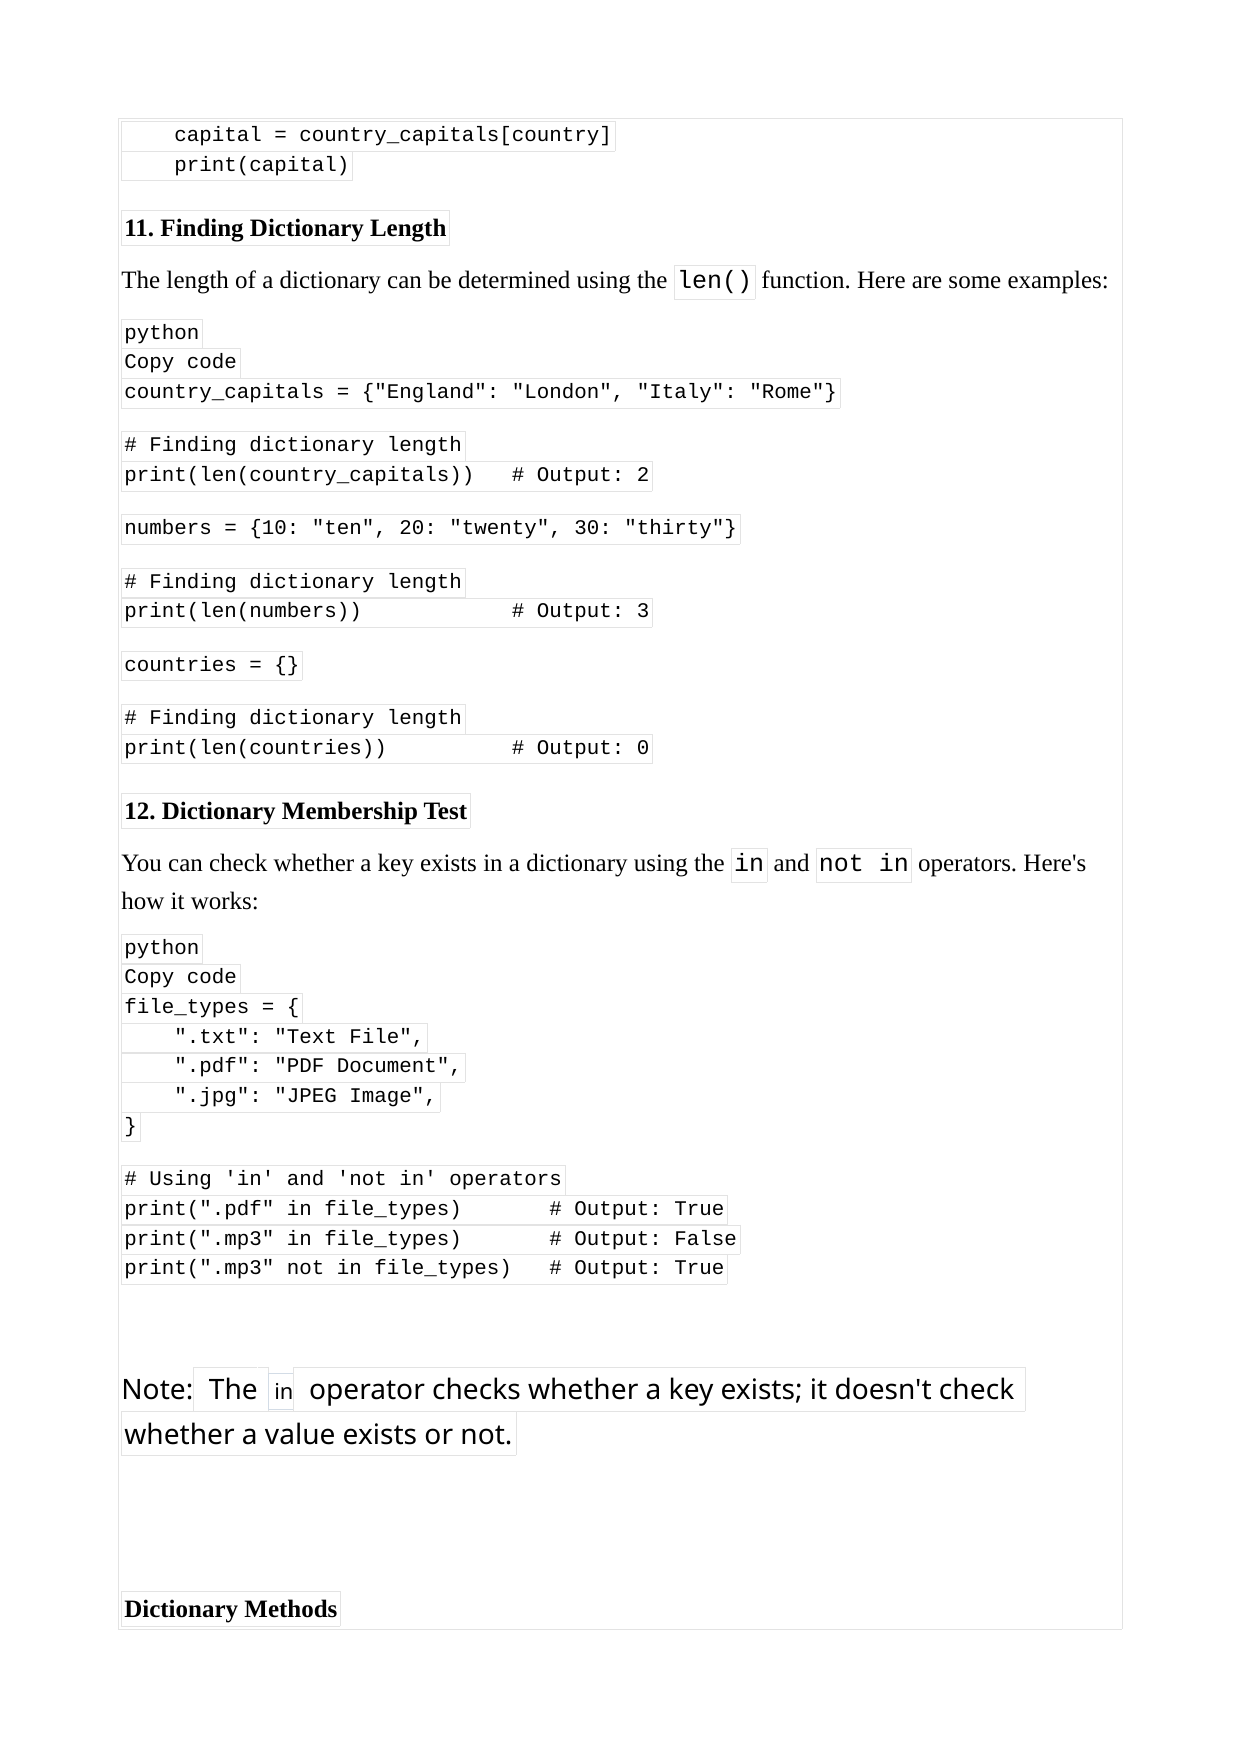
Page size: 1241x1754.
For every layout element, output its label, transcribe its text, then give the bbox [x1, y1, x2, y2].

text 12. Dictionary Membership Test [119, 790, 1122, 828]
text countries = {} [119, 648, 1122, 680]
text The length of a dictionary can be determined using the len() function. Here are some examples: [119, 262, 1122, 299]
text file_types = { [241, 990, 1122, 1020]
text Note: The in operator checks whether a key exists; it doesn't check whether a value exists or not. [119, 1363, 1122, 1455]
text Copy code [203, 960, 1122, 990]
text numbers = {10: "ten", 20: "twenty", 30: "thirty"} [119, 511, 1122, 544]
text You can check whether a key exists in a dictionary using the in and not in operators. Here's how it works: [119, 844, 1122, 915]
text print(len(country_capitals)) # Output: 2 [466, 458, 1122, 491]
text ".pdf": "PDF Document", [428, 1049, 1122, 1079]
text # Finding dictionary length [119, 565, 1122, 594]
text print(len(countries)) # Output: 0 [466, 731, 1122, 763]
text print(".pdf" in file_types) # Output: True [566, 1192, 1122, 1222]
text print(".mp3" in file_types) # Output: False [122, 1226, 740, 1251]
text python [119, 931, 1122, 960]
text print(capital) [122, 148, 1122, 181]
text Copy code [122, 349, 240, 375]
text ".jpg": "JPEG Image", [122, 1079, 1122, 1109]
text print(len(numbers)) # Output: 3 [122, 599, 652, 627]
text Copy code [122, 965, 240, 990]
text print(".pdf" in file_types) # Output: True [122, 1196, 727, 1222]
text 11. Finding Dictionary Length [119, 207, 1122, 245]
text print(len(country_capitals)) # Output: 2 [122, 462, 652, 491]
text print(".mp3" in file_types) # Output: False [728, 1222, 1122, 1251]
text Copy code [203, 345, 1122, 375]
text file_types = { [122, 994, 302, 1020]
text # Using 'in' and 'not in' operators [119, 1162, 1122, 1192]
text capital = country_capitals[country] [119, 119, 1122, 148]
text print(len(countries)) # Output: 0 [122, 735, 652, 763]
text # Finding dictionary length [119, 428, 1122, 458]
text ".pdf": "PDF Document", [122, 1054, 465, 1079]
text Dictionary Methods [119, 1588, 1122, 1629]
text ".txt": "Text File", [122, 1024, 427, 1049]
text } [122, 1109, 1122, 1142]
text python [119, 316, 1122, 345]
text ".txt": "Text File", [303, 1020, 1122, 1049]
text country_capitals = {"England": "London", "Italy": "Rome"} [241, 375, 1122, 408]
text country_capitals = {"England": "London", "Italy": "Rome"} [122, 379, 840, 408]
text # Finding dictionary length [119, 701, 1122, 731]
text print(len(numbers)) # Output: 3 [466, 594, 1122, 627]
text print(".mp3" not in file_types) # Output: True [122, 1251, 1122, 1284]
